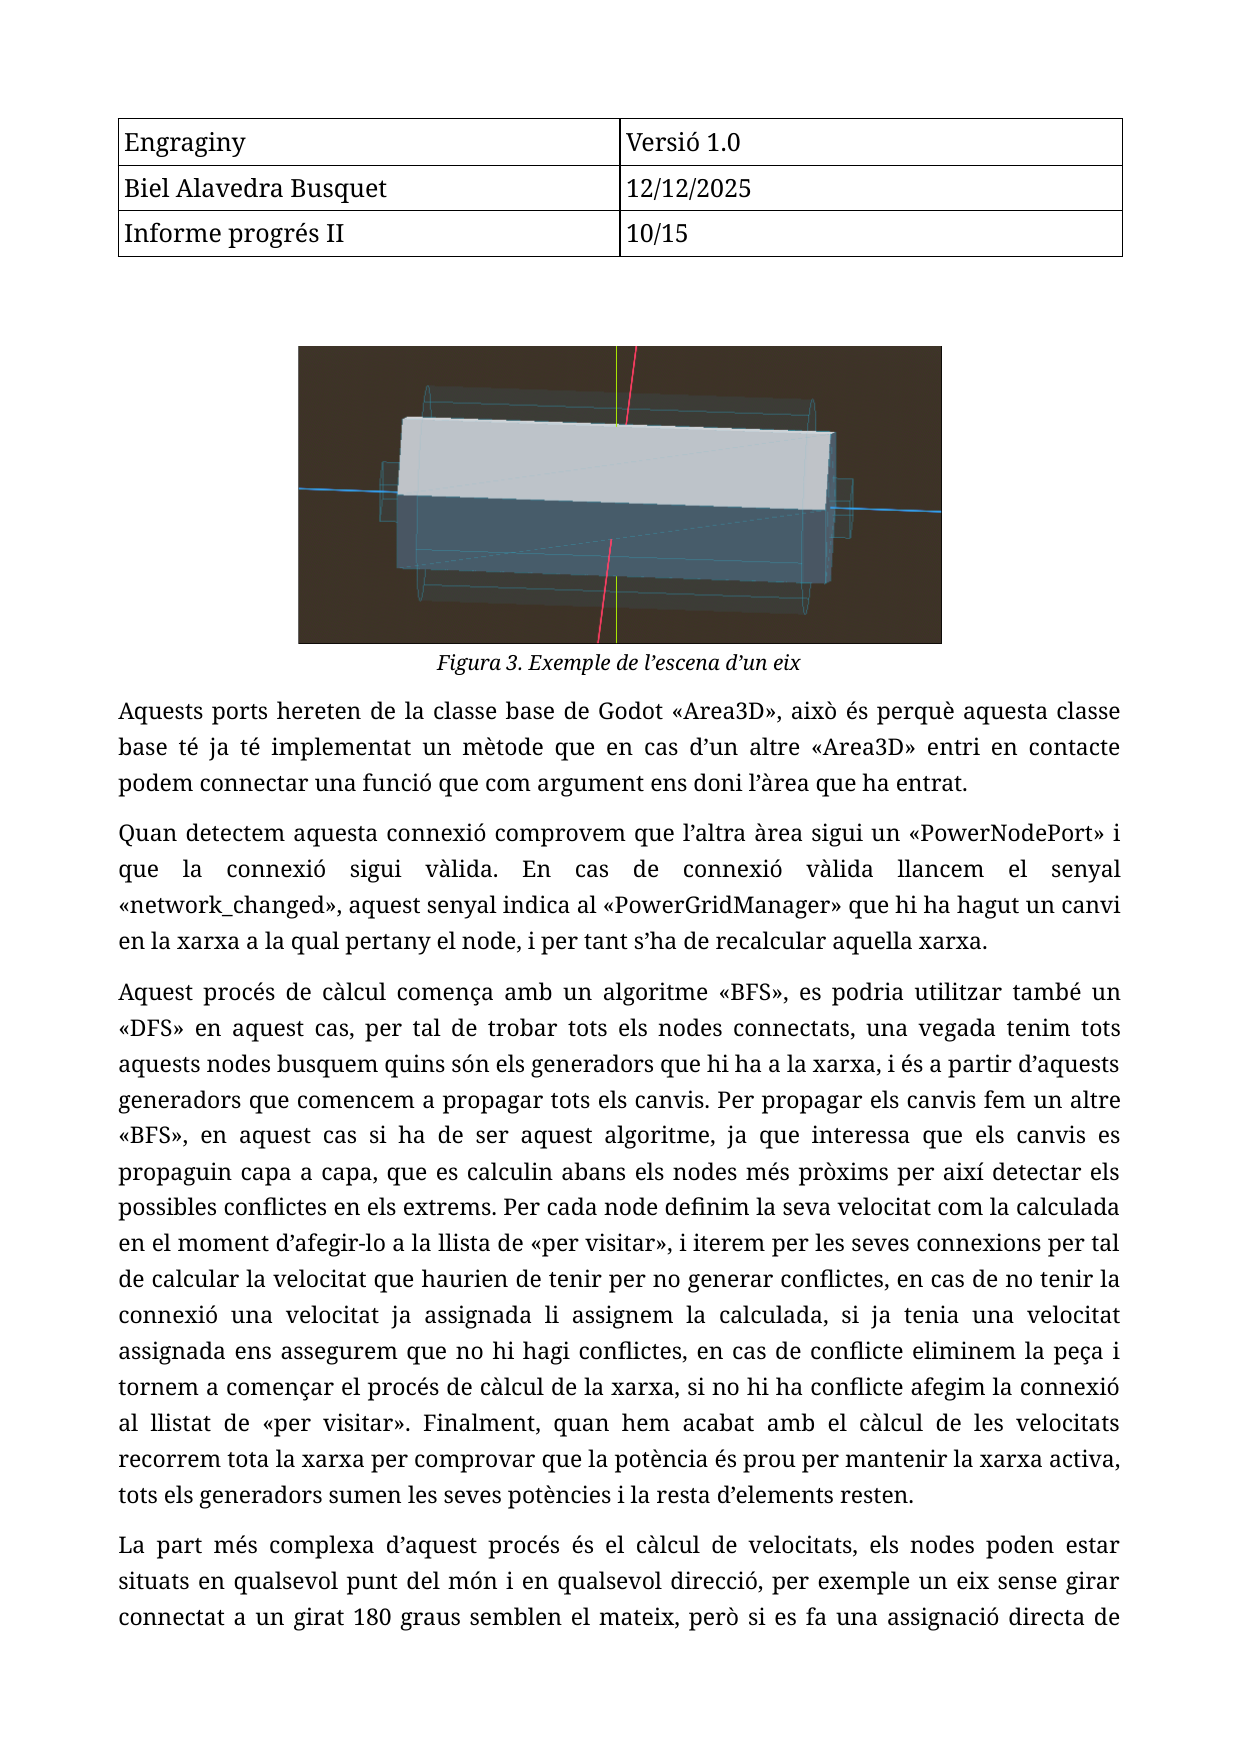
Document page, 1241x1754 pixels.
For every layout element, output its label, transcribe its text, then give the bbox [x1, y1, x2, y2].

text Aquest procés de càlcul comença amb un algoritme «BFS», es podria utilitzar també un «DFS» en aquest cas, per tal de trobar tots els nodes connectats, una vegada tenim tots aquests nodes busquem quins són els generadors que hi ha a la xarxa, i és a partir d’aquests generadors que comencem a propagar tots els canvis. Per propagar els canvis fem un altre «BFS», en aquest cas si ha de ser aquest algoritme, ja que interessa que els canvis es propaguin capa a capa, que es calculin abans els nodes més pròxims per així detectar els possibles conflictes en els extrems. Per cada node definim la seva velocitat com la calculada en el moment d’afegir-lo a la llista de «per visitar», i iterem per les seves connexions per tal de calcular la velocitat que haurien de tenir per no generar conflictes, en cas de no tenir la connexió una velocitat ja assignada li assignem la calculada, si ja tenia una velocitat assignada ens assegurem que no hi hagi conflictes, en cas de conflicte eliminem la peça i tornem a començar el procés de càlcul de la xarxa, si no hi ha conflicte afegim la connexió al llistat de «per visitar». Finalment, quan hem acabat amb el càlcul de les velocitats recorrem tota la xarxa per comprovar que la potència és prou per mantenir la xarxa activa, tots els generadors sumen les seves potències i la resta d’elements resten. [118, 976, 1122, 1510]
picture [298, 346, 942, 644]
text Quan detectem aquesta connexió comprovem que l’altra àrea sigui un «PowerNodePort» i que la connexió sigui vàlida. En cas de connexió vàlida llancem el senyal «network_changed», aquest senyal indica al «PowerGridManager» que hi ha hagut un canvi en la xarxa a la qual pertany el node, i per tant s’ha de recalcular aquella xarxa. [118, 817, 1122, 956]
text La part més complexa d’aquest procés és el càlcul de velocitats, els nodes poden estar situats en qualsevol punt del món i en qualsevol direcció, per exemple un eix sense girar connectat a un girat 180 graus semblen el mateix, però si es fa una assignació directa de [118, 1529, 1122, 1632]
text Aquests ports hereten de la classe base de Godot «Area3D», això és perquè aquesta classe base té ja té implementat un mètode que en cas d’un altre «Area3D» entri en contacte podem connectar una funció que com argument ens doni l’àrea que ha entrat. [118, 695, 1122, 798]
text Figura 3. Exemple de l’escena d’un eix [118, 341, 1122, 676]
